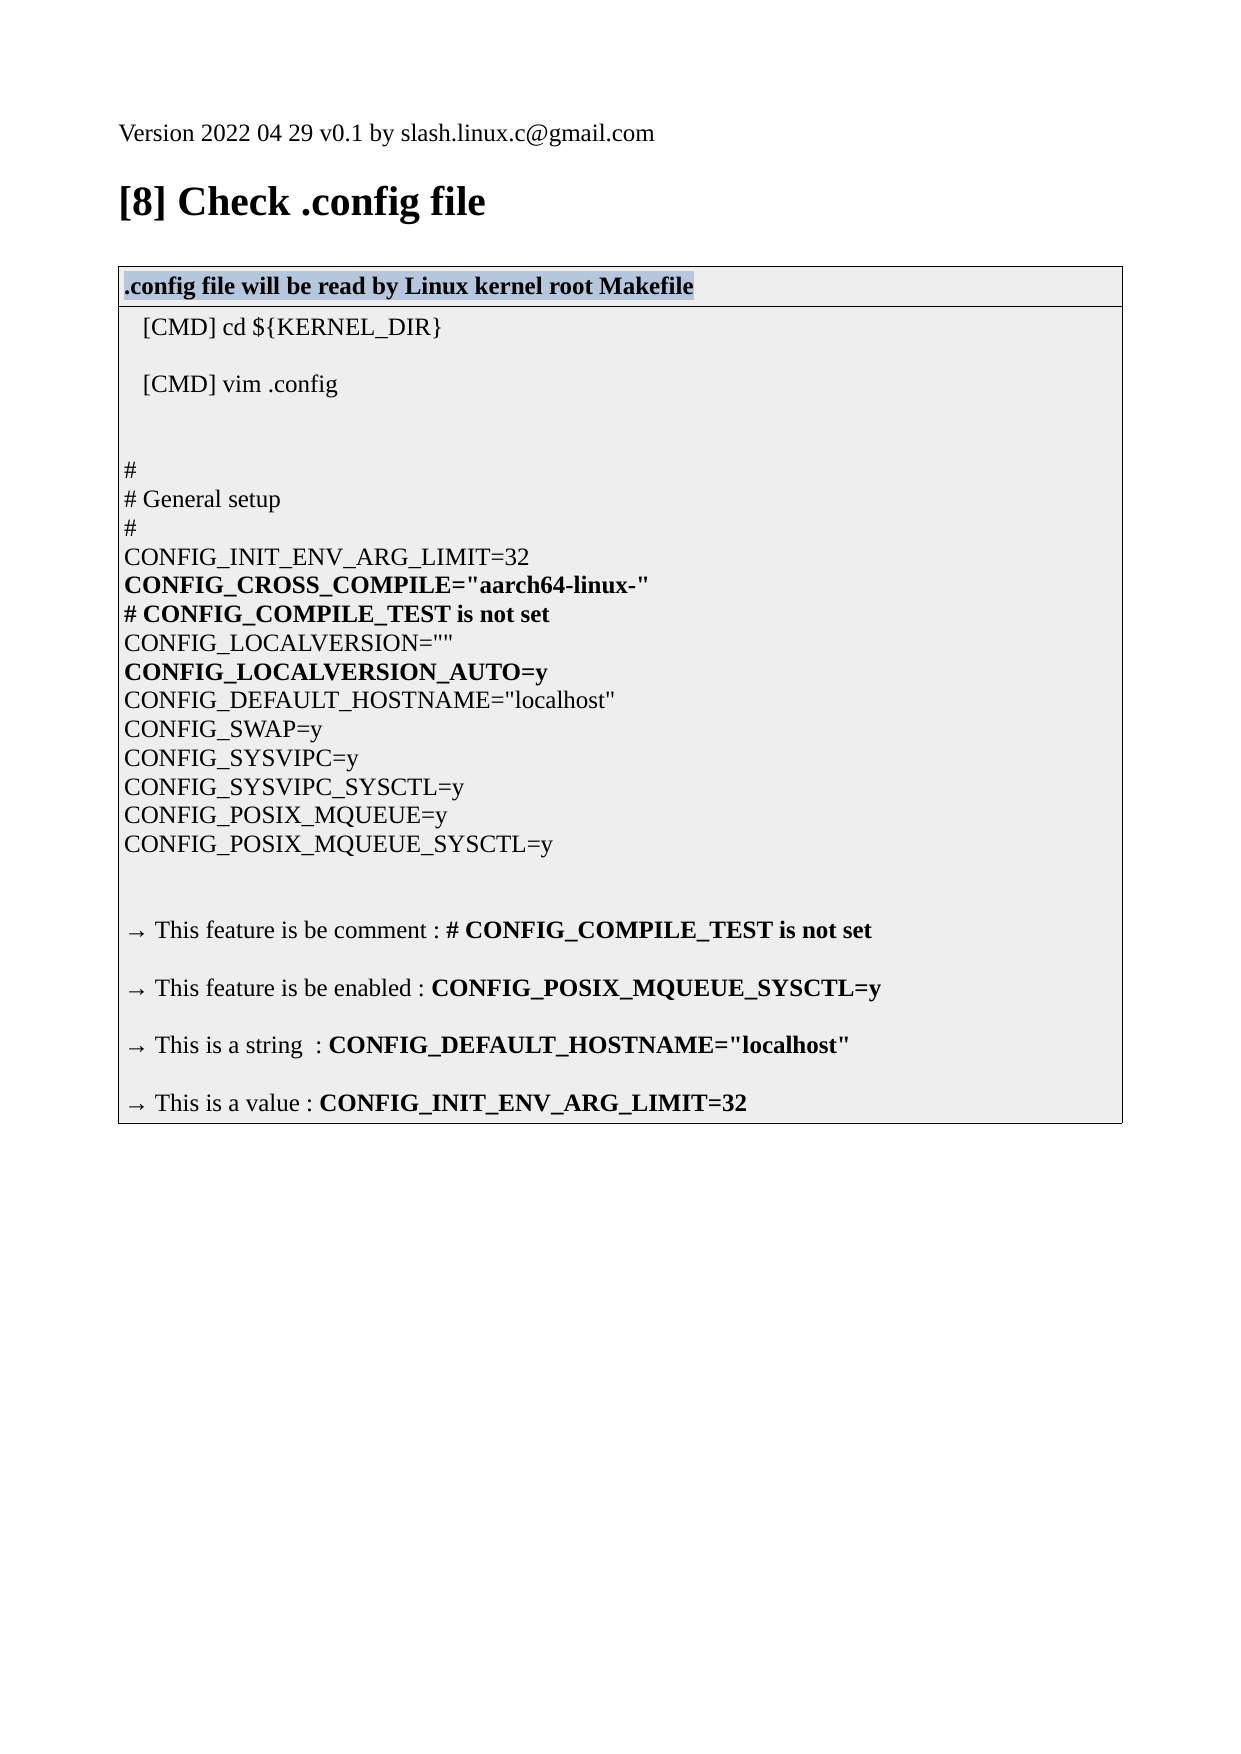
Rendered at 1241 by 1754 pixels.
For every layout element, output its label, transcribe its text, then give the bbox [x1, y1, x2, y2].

table_cell [CMD] cd ${KERNEL_DIR} [CMD] vim .config # # General setup # CONFIG_INIT_ENV_ARG_LIMIT=32 CONFIG_CROSS_COMPILE="aarch64-linux-" # CONFIG_COMPILE_TEST is not set CONFIG_LOCALVERSION="" CONFIG_LOCALVERSION_AUTO=y CONFIG_DEFAULT_HOSTNAME="localhost" CONFIG_SWAP=y CONFIG_SYSVIPC=y CONFIG_SYSVIPC_SYSCTL=y CONFIG_POSIX_MQUEUE=y CONFIG_POSIX_MQUEUE_SYSCTL=y → This feature is be comment : # CONFIG_COMPILE_TEST is not set → This feature is be enabled : CONFIG_POSIX_MQUEUE_SYSCTL=y → This is a string : CONFIG_DEFAULT_HOSTNAME="localhost" → This is a value : CONFIG_INIT_ENV_ARG_LIMIT=32 [119, 307, 1122, 1122]
subtitle [8] Check .config file [118, 176, 1122, 224]
table_header .config file will be read by Linux kernel root Makefile [119, 267, 1122, 306]
